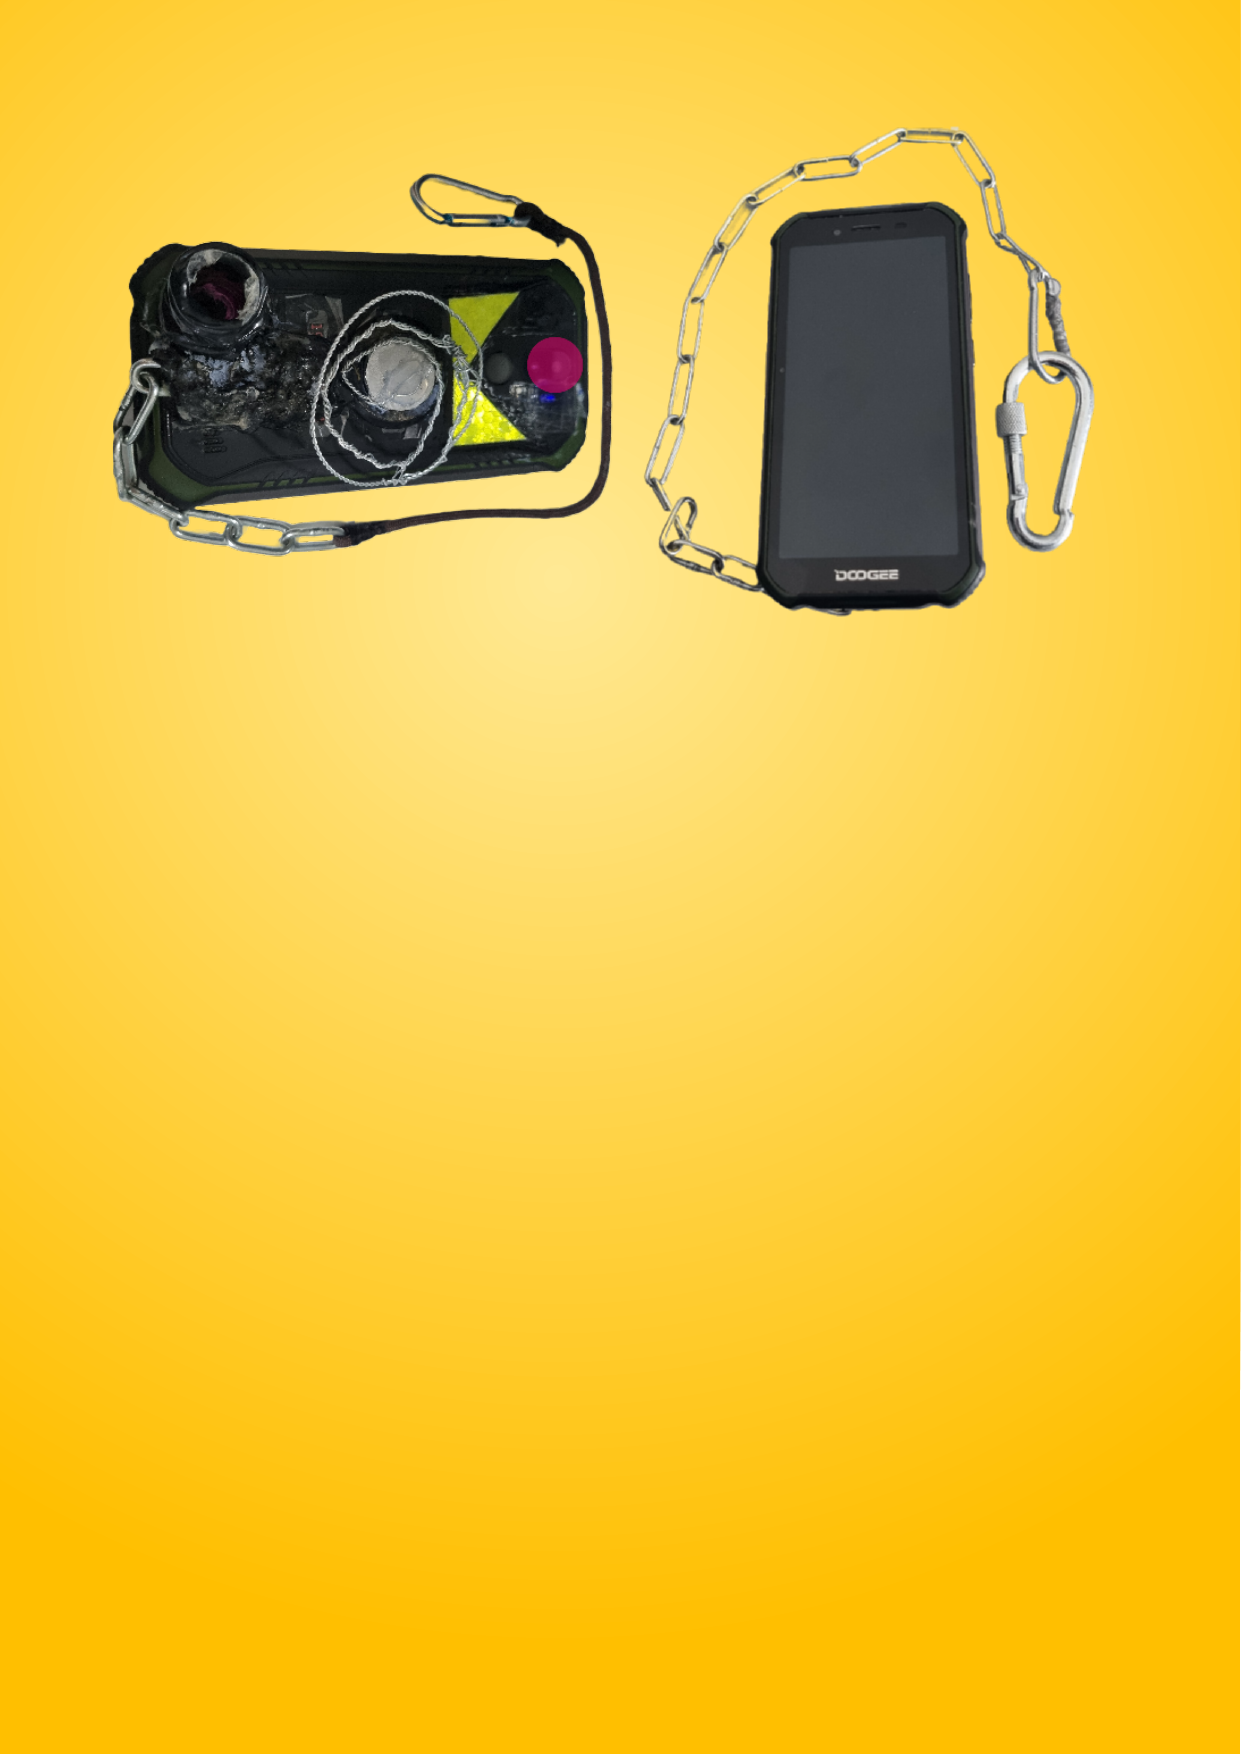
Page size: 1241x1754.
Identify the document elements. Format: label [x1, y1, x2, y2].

picture [640, 121, 1097, 621]
picture [112, 170, 618, 561]
